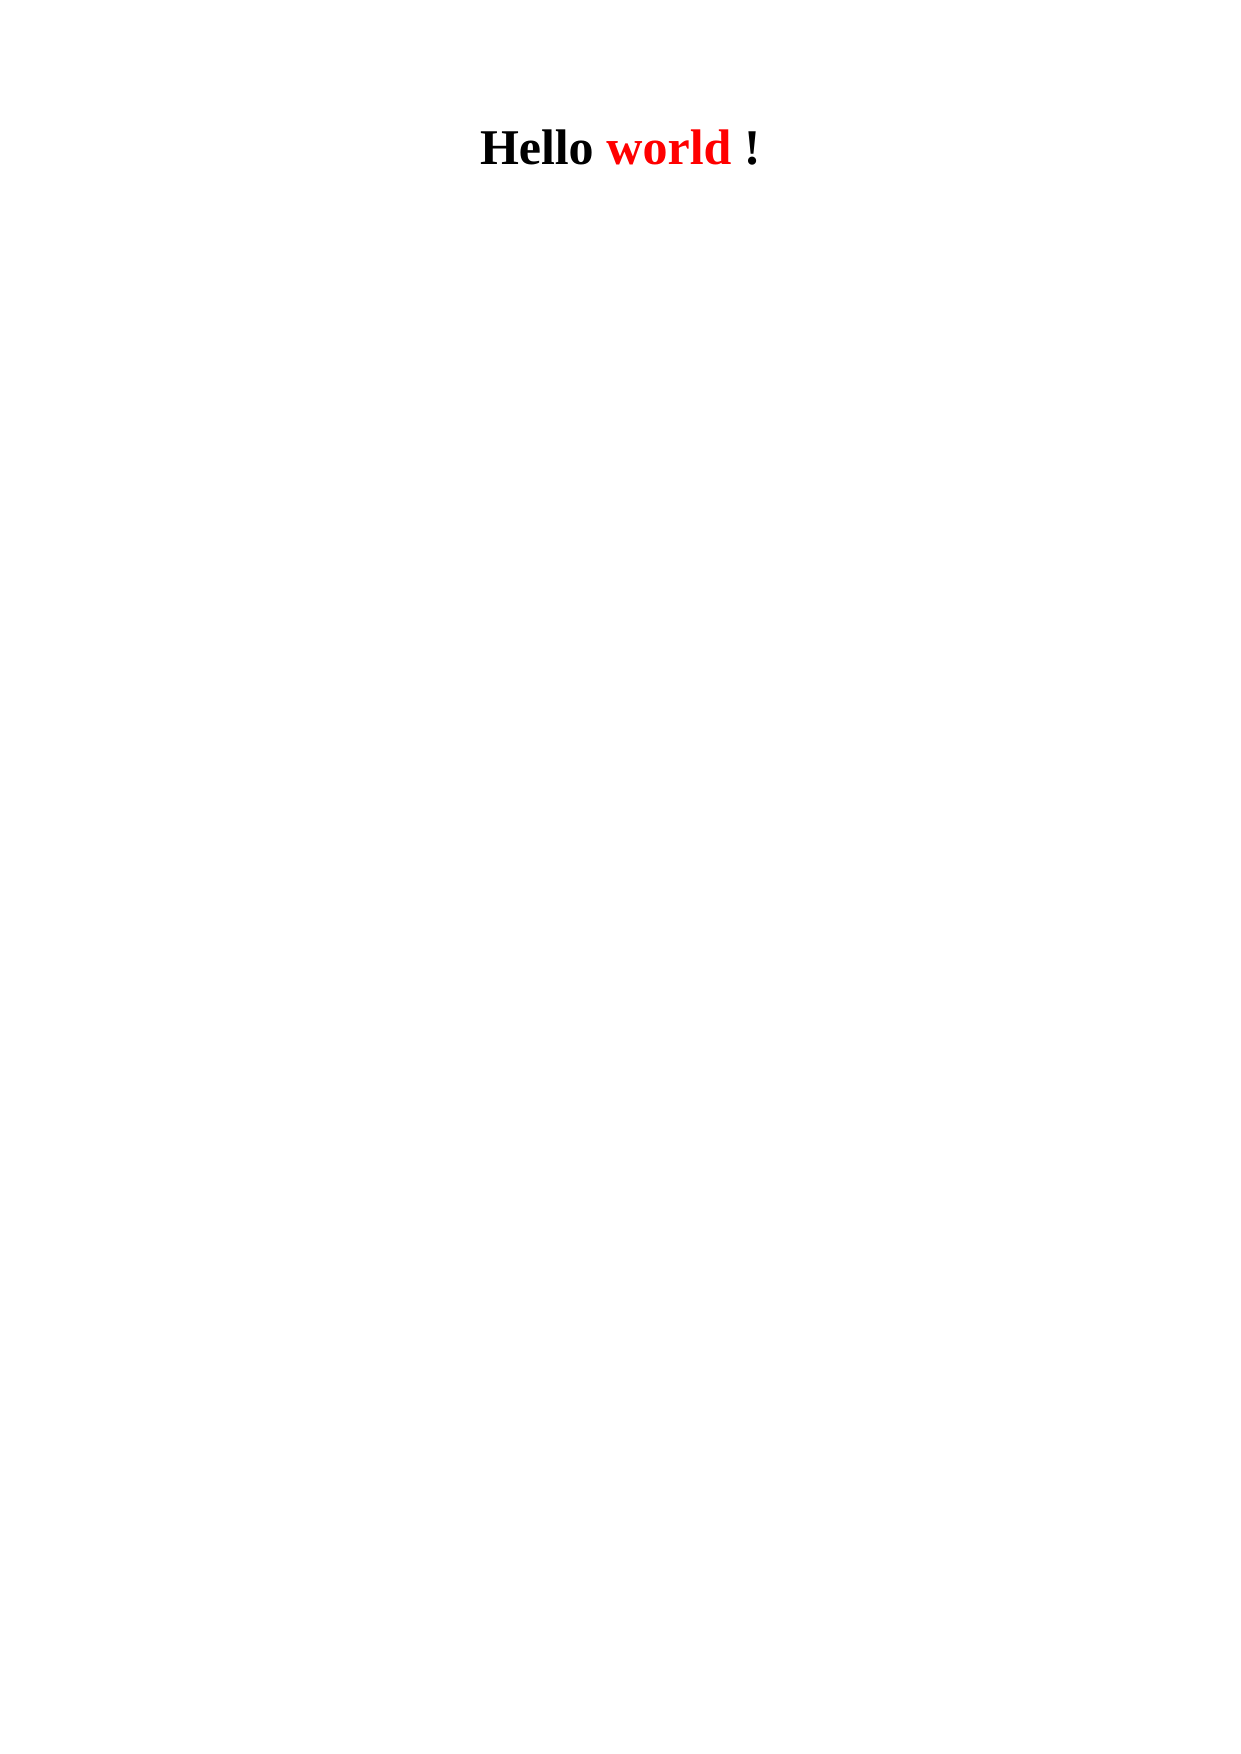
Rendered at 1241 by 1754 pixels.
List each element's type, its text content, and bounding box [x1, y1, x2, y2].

text Hello world ! [118, 118, 1122, 176]
